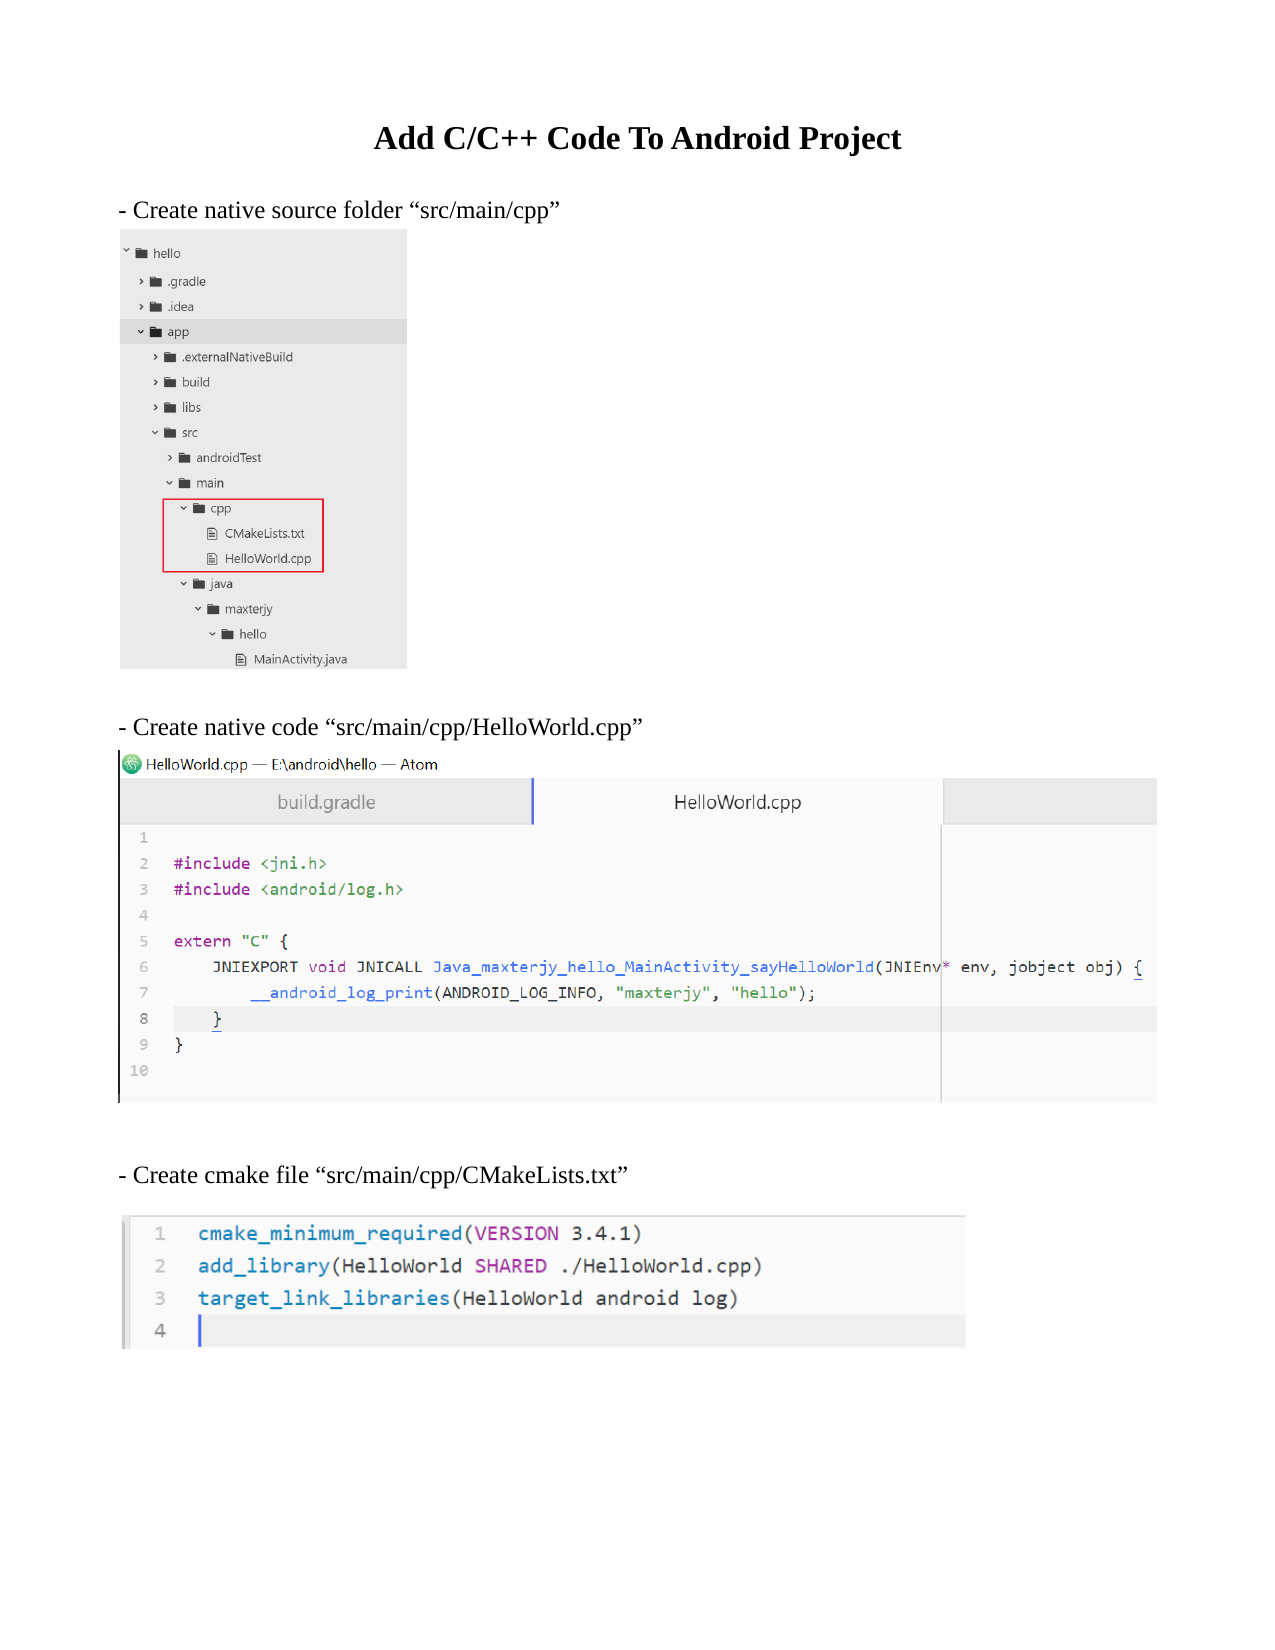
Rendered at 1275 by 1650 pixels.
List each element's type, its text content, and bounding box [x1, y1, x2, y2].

text - Create cmake file “src/main/cpp/CMakeLists.txt” [118, 1160, 1157, 1188]
picture [121, 1215, 966, 1349]
text - Create native source folder “src/main/cpp” [118, 195, 1157, 223]
picture [119, 229, 408, 669]
text Add C/C++ Code To Android Project [118, 118, 1157, 156]
text - Create native code “src/main/cpp/HelloWorld.cpp” [118, 712, 1157, 741]
picture [118, 750, 1157, 1103]
